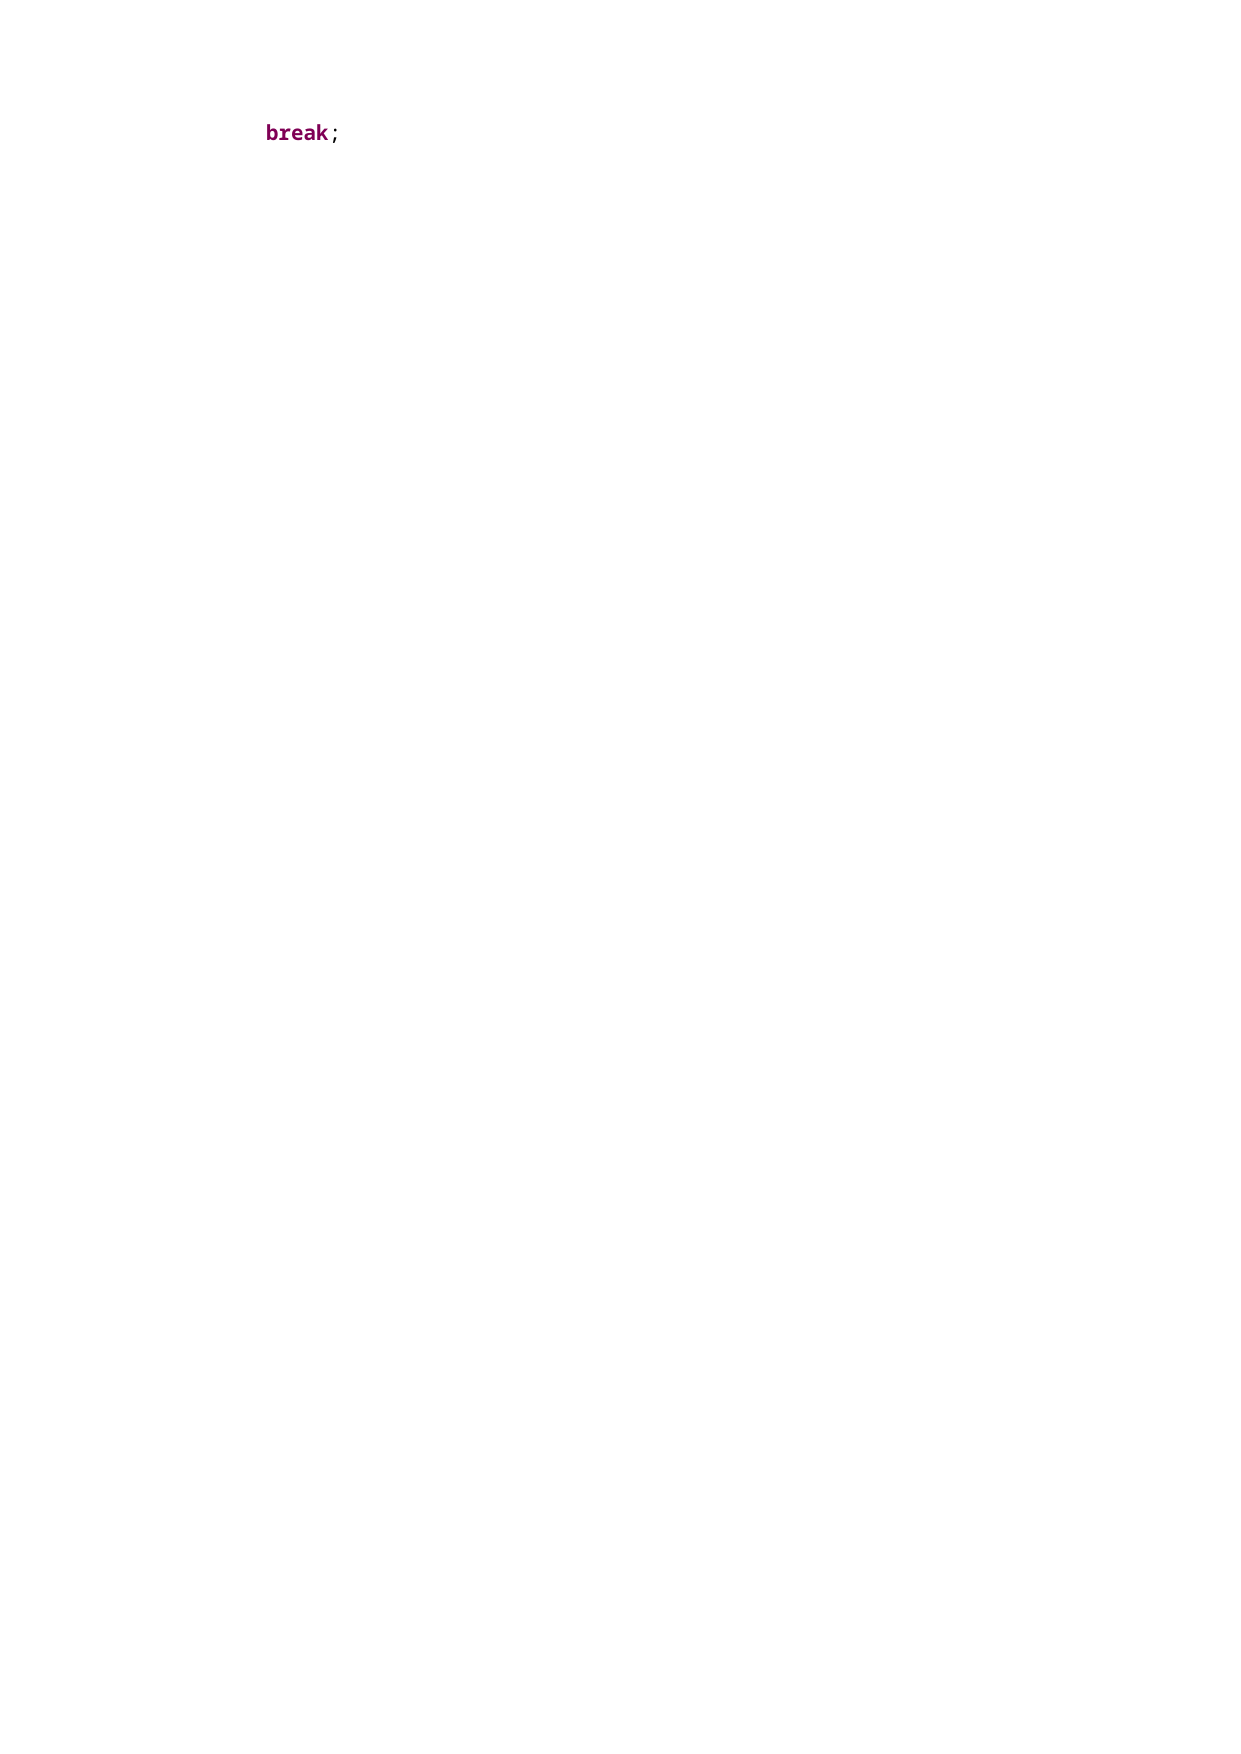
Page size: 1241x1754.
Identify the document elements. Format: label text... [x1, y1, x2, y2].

text break; [118, 118, 1122, 147]
